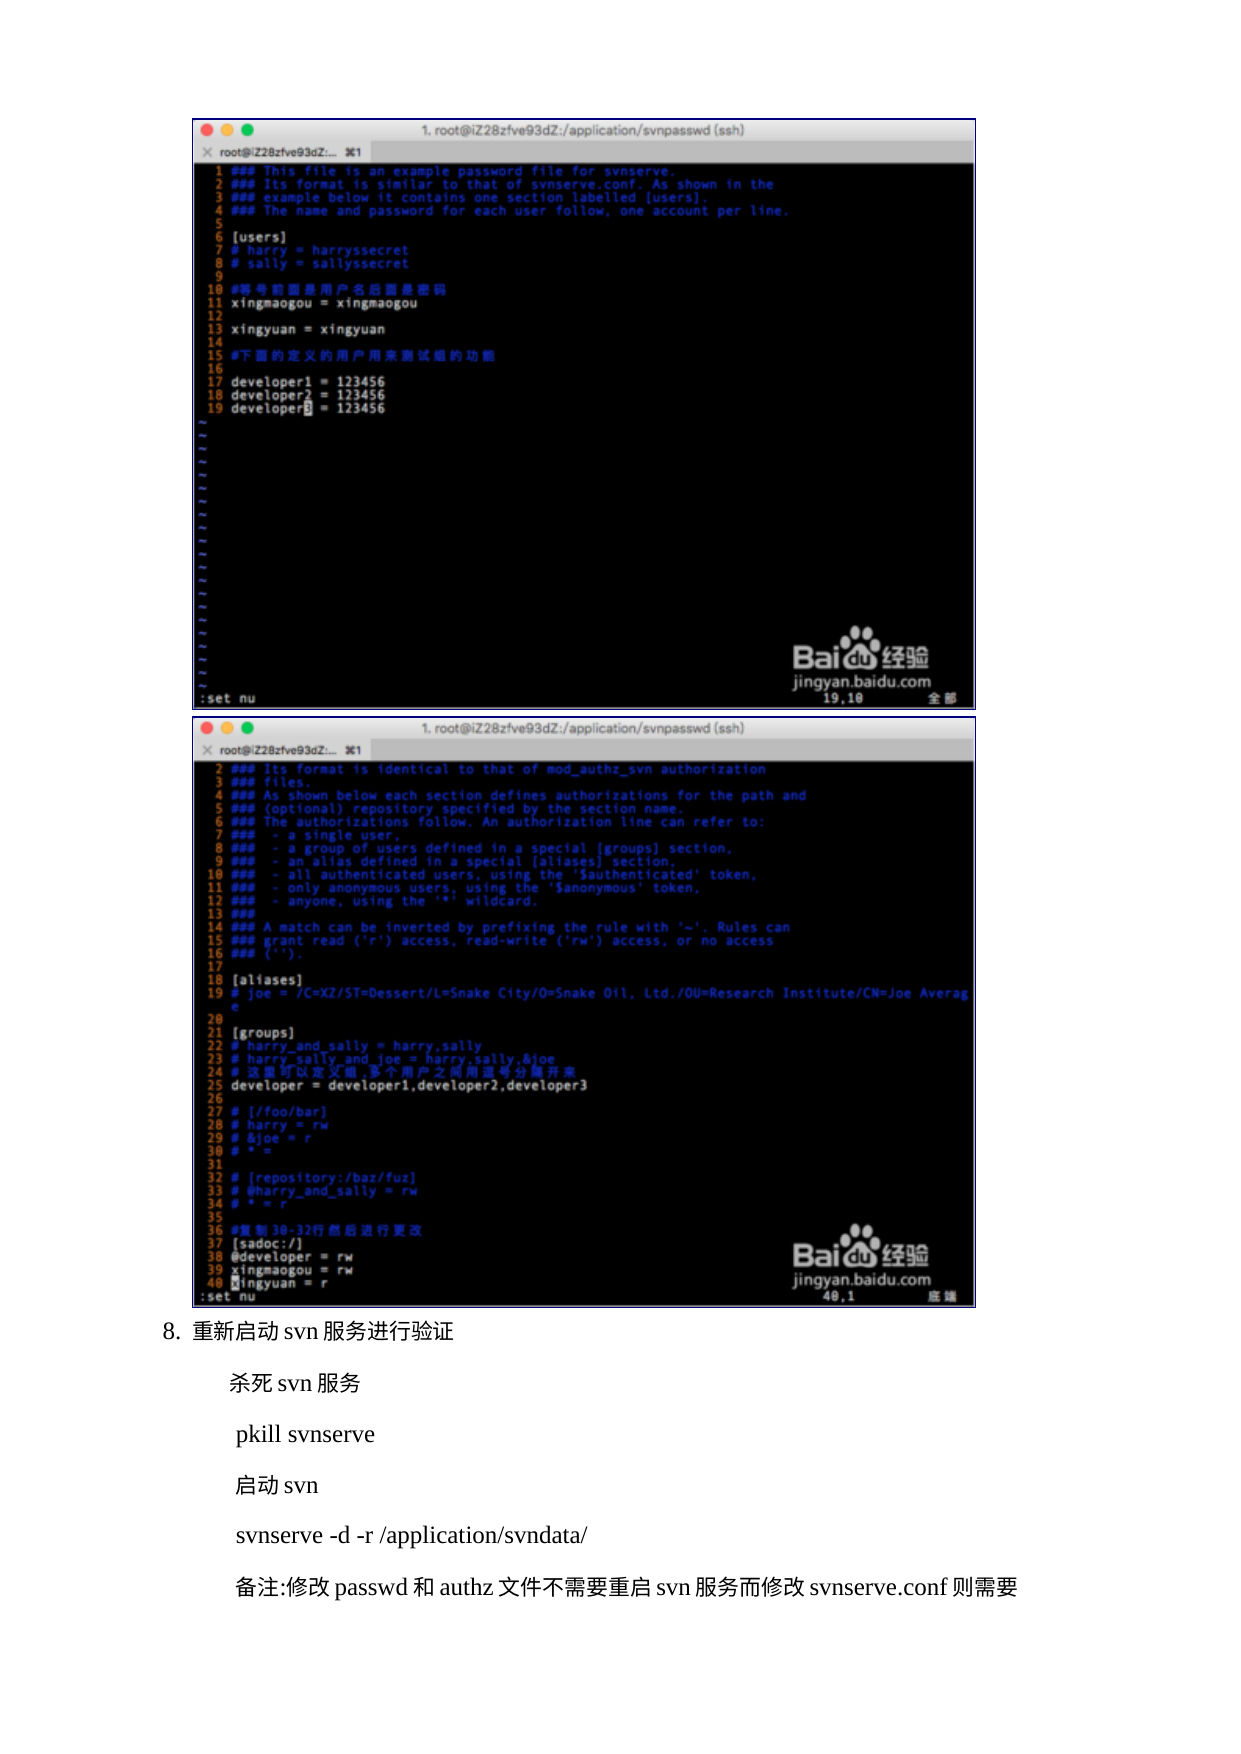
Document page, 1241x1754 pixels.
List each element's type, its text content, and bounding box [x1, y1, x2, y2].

list 杀死svn服务 [162, 1366, 1122, 1398]
list 启动svn [162, 1468, 1122, 1500]
list svnserve -d -r /application/svndata/ [162, 1521, 1122, 1549]
list pkill svnserve [162, 1419, 1122, 1448]
picture [193, 718, 975, 1307]
picture [193, 120, 975, 709]
list 重新启动svn服务进行验证 [162, 1314, 1122, 1346]
list 备注:修改passwd和authz文件不需要重启svn服务而修改svnserve.conf则需要 [162, 1569, 1122, 1601]
